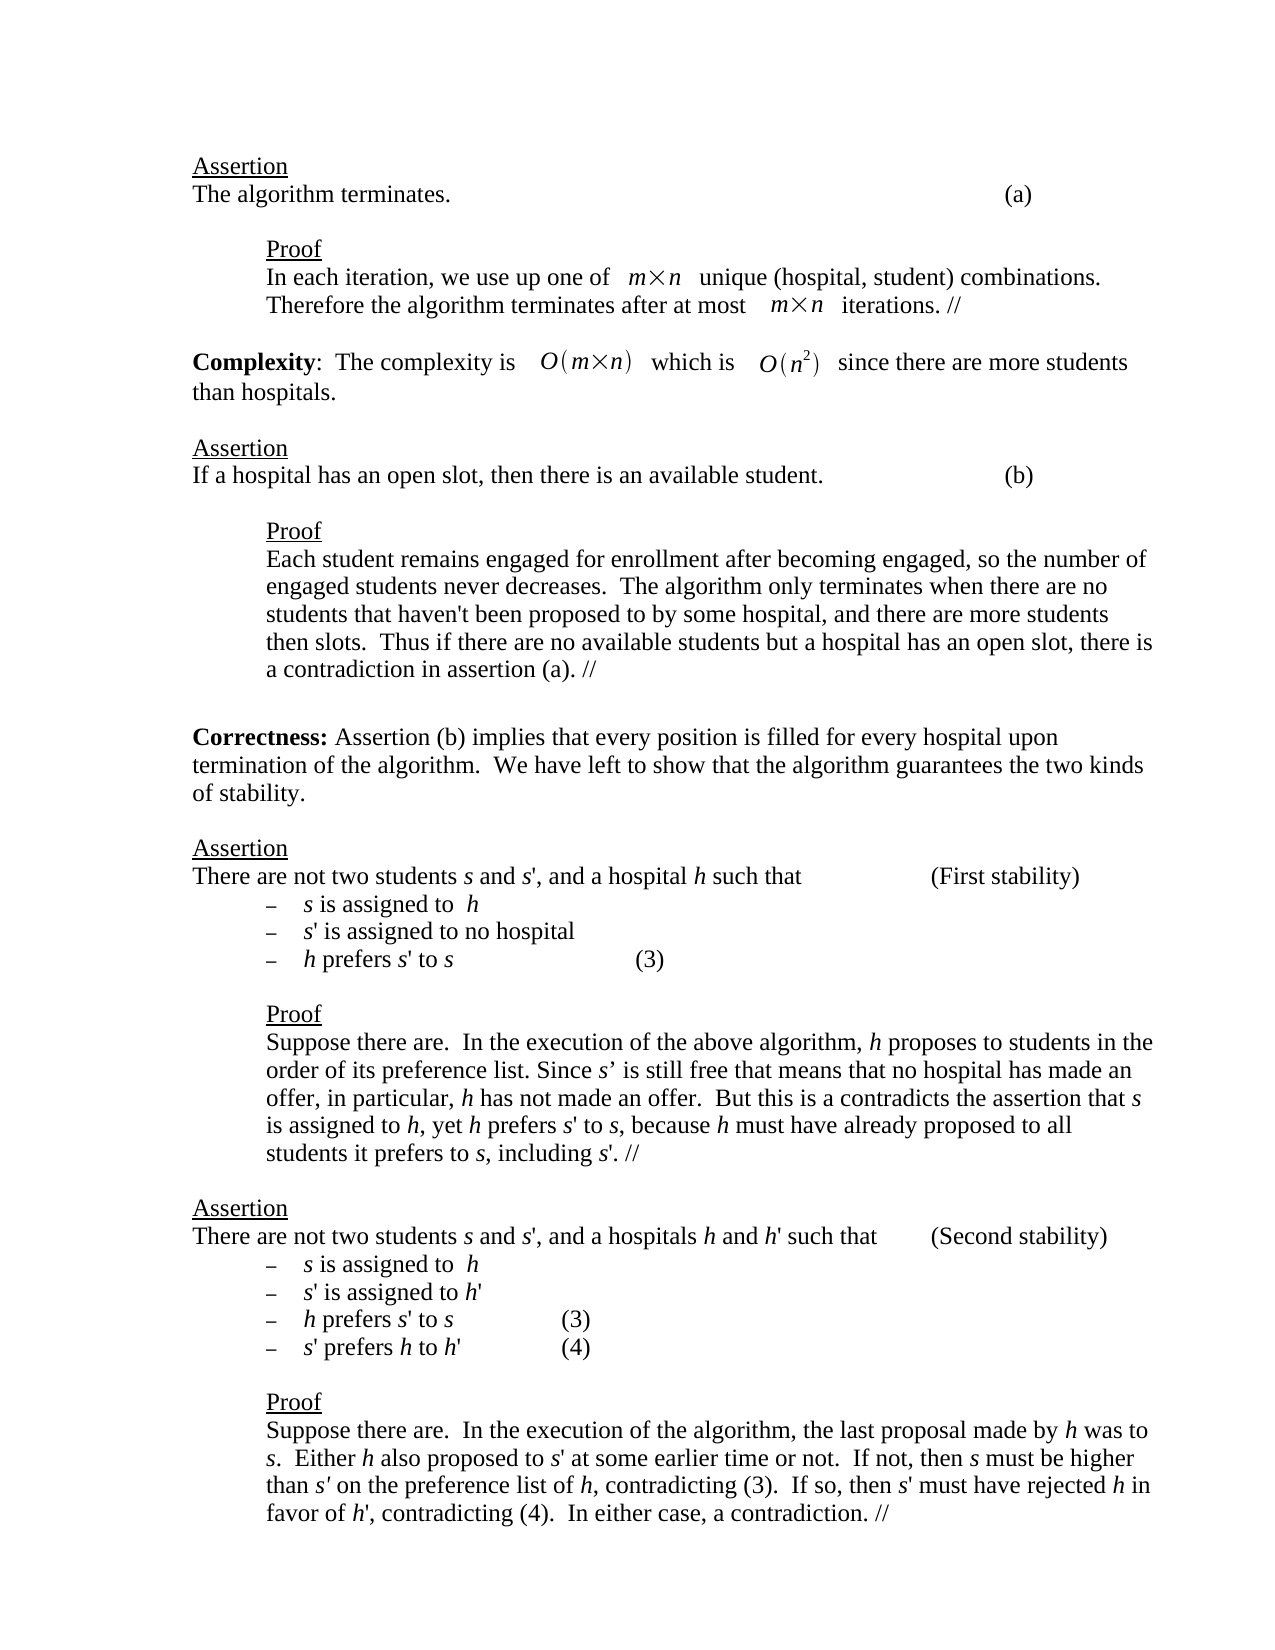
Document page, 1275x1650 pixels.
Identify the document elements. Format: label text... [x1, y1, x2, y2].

list h prefers s' to s (3) [266, 945, 1157, 973]
text In each iteration, we use up one ofunique (hospital, student) combinations. Therefore the algorithm terminates after at most iterations. // [266, 263, 1157, 318]
list s is assigned to h [266, 1250, 1157, 1278]
text Assertion [192, 834, 1157, 862]
text Proof [266, 517, 1157, 545]
text Assertion [192, 1194, 1157, 1222]
list s is assigned to h [266, 890, 1157, 917]
text Assertion [192, 152, 1157, 180]
list s' is assigned to h' [266, 1278, 1157, 1305]
text Each student remains engaged for enrollment after becoming engaged, so the number of engaged students never decreases. The algorithm only terminates when there are no students that haven't been proposed to by some hospital, and there are more students then slots. Thus if there are no available students but a hospital has an open slot, there is a contradiction in assertion (a). // [266, 545, 1157, 683]
list s' is assigned to no hospital [266, 917, 1157, 945]
text There are not two students s and s', and a hospitals h and h' such that (Second stability) [192, 1222, 1157, 1250]
text The algorithm terminates. (a) [192, 180, 1157, 208]
text Assertion [192, 434, 1157, 462]
text Suppose there are. In the execution of the above algorithm, h proposes to students in the order of its preference list. Since s’ is still free that means that no hospital has made an offer, in particular, h has not made an offer. But this is a contradicts the assertion that s is assigned to h, yet h prefers s' to s, because h must have already proposed to all students it prefers to s, including s'. // [266, 1028, 1157, 1167]
list h prefers s' to s (3) [266, 1305, 1157, 1333]
text Suppose there are. In the execution of the algorithm, the last proposal made by h was to s. Either h also proposed to s' at some earlier time or not. If not, then s must be higher than s' on the preference list of h, contradicting (3). If so, then s' must have rejected h in favor of h', contradicting (4). In either case, a contradiction. // [266, 1416, 1157, 1527]
text Complexity: The complexity is which is since there are more students than hospitals. [192, 346, 1157, 406]
text Proof [266, 1001, 1157, 1028]
text If a hospital has an open slot, then there is an available student. (b) [192, 462, 1157, 489]
text Correctness: Assertion (b) implies that every position is filled for every hospital upon termination of the algorithm. We have left to show that the algorithm guarantees the two kinds of stability. [192, 723, 1157, 807]
text Proof [266, 235, 1157, 263]
list s' prefers h to h' (4) [266, 1333, 1157, 1361]
text Proof [266, 1388, 1157, 1416]
text There are not two students s and s', and a hospital h such that (First stability) [192, 862, 1157, 890]
